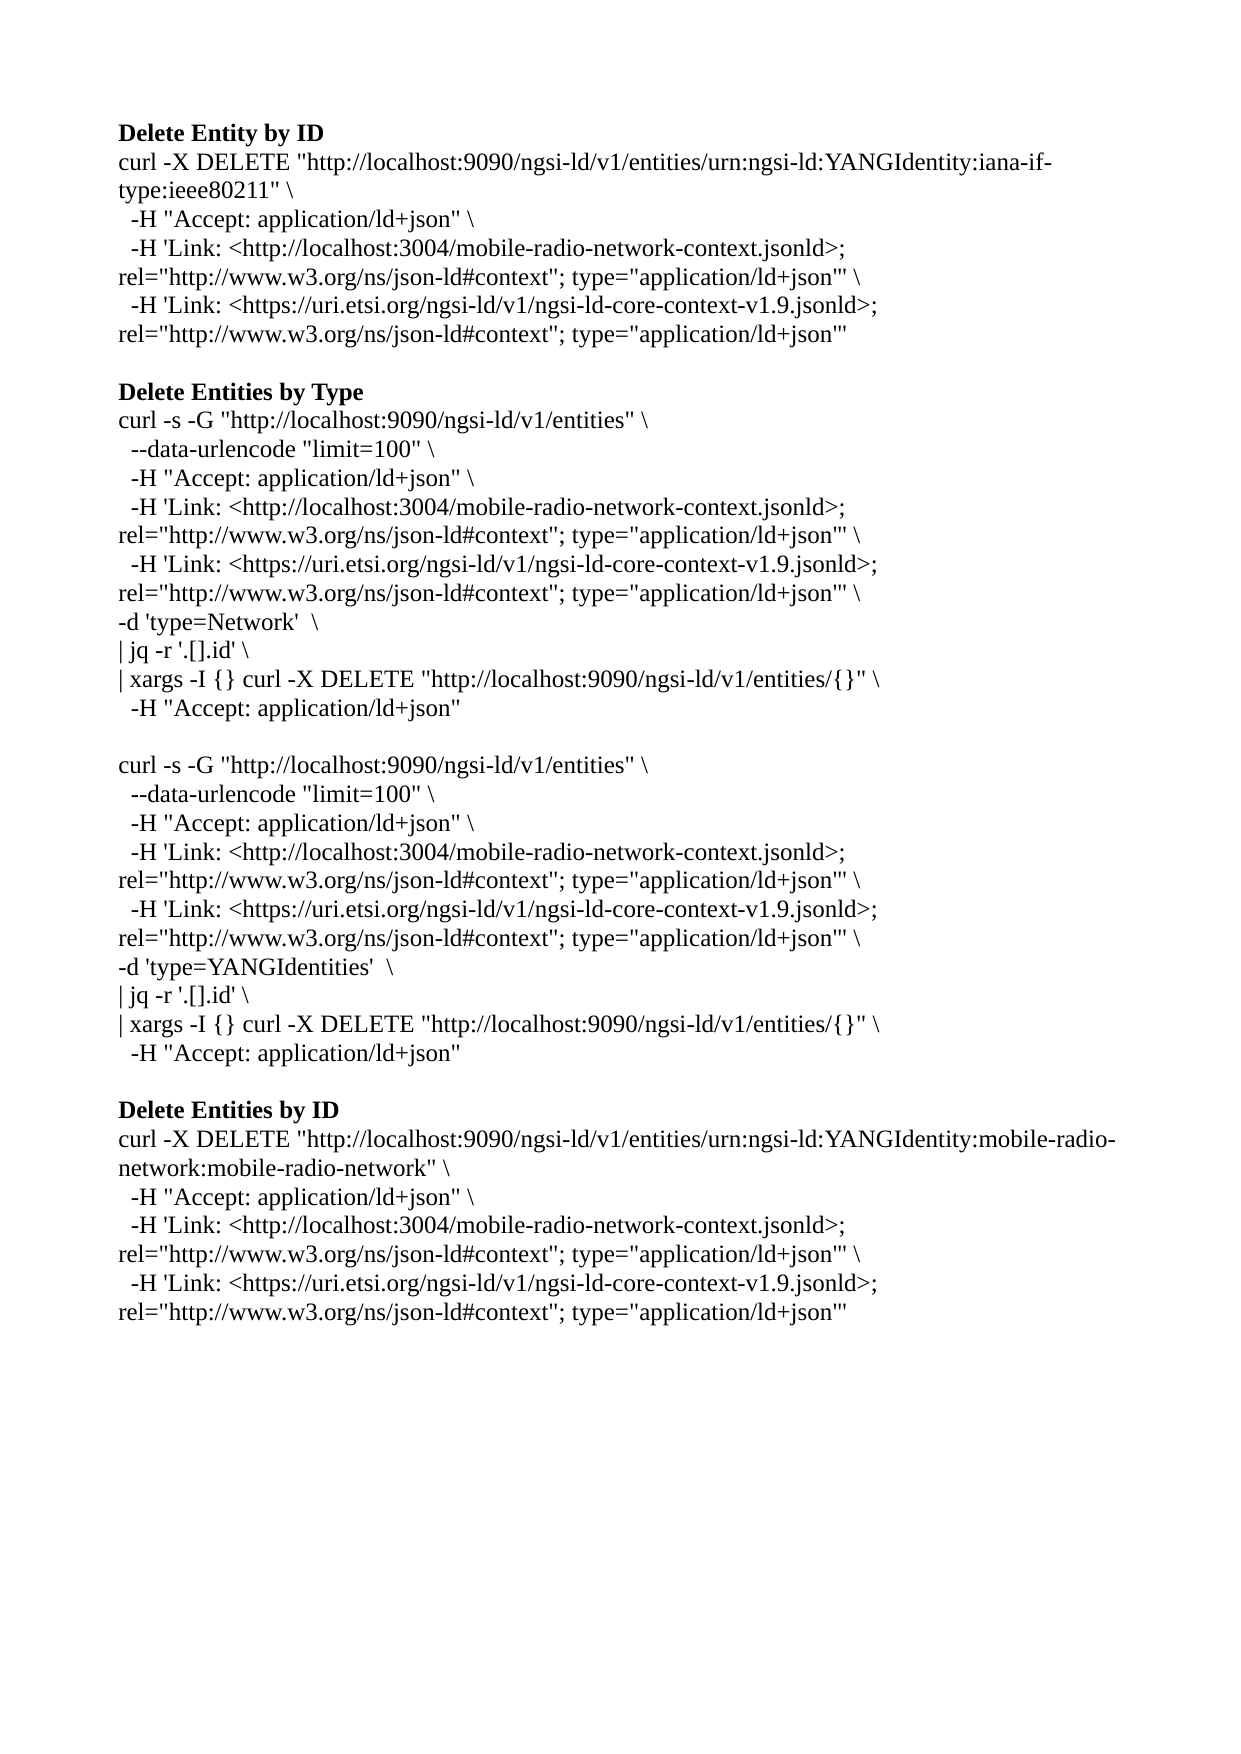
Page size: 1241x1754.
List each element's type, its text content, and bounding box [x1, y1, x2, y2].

text -d 'type=Network' \ [118, 607, 1122, 636]
text | jq -r '.[].id' \ [118, 636, 1122, 664]
text curl -X DELETE "http://localhost:9090/ngsi-ld/v1/entities/urn:ngsi-ld:YANGIdentity:mobile-radio-network:mobile-radio-network" \ [118, 1124, 1122, 1182]
text curl -s -G "http://localhost:9090/ngsi-ld/v1/entities" \ [118, 751, 1122, 779]
text -d 'type=YANGIdentities' \ [118, 952, 1122, 981]
text -H 'Link: <http://localhost:3004/mobile-radio-network-context.jsonld>; rel="http://www.w3.org/ns/json-ld#context"; type="application/ld+json"' \ [118, 233, 1122, 291]
text -H 'Link: <https://uri.etsi.org/ngsi-ld/v1/ngsi-ld-core-context-v1.9.jsonld>; rel="http://www.w3.org/ns/json-ld#context"; type="application/ld+json"' \ [118, 549, 1122, 607]
text -H "Accept: application/ld+json" \ [118, 808, 1122, 837]
text -H 'Link: <https://uri.etsi.org/ngsi-ld/v1/ngsi-ld-core-context-v1.9.jsonld>; rel="http://www.w3.org/ns/json-ld#context"; type="application/ld+json"' [118, 1268, 1122, 1326]
text -H 'Link: <http://localhost:3004/mobile-radio-network-context.jsonld>; rel="http://www.w3.org/ns/json-ld#context"; type="application/ld+json"' \ [118, 837, 1122, 894]
text | xargs -I {} curl -X DELETE "http://localhost:9090/ngsi-ld/v1/entities/{}" \ [118, 664, 1122, 693]
text --data-urlencode "limit=100" \ [118, 434, 1122, 463]
text curl -X DELETE "http://localhost:9090/ngsi-ld/v1/entities/urn:ngsi-ld:YANGIdentity:iana-if-type:ieee80211" \ [118, 147, 1122, 204]
text Delete Entity by ID [118, 118, 1122, 147]
text -H 'Link: <http://localhost:3004/mobile-radio-network-context.jsonld>; rel="http://www.w3.org/ns/json-ld#context"; type="application/ld+json"' \ [118, 492, 1122, 549]
text -H 'Link: <https://uri.etsi.org/ngsi-ld/v1/ngsi-ld-core-context-v1.9.jsonld>; rel="http://www.w3.org/ns/json-ld#context"; type="application/ld+json"' \ [118, 894, 1122, 952]
text -H 'Link: <https://uri.etsi.org/ngsi-ld/v1/ngsi-ld-core-context-v1.9.jsonld>; rel="http://www.w3.org/ns/json-ld#context"; type="application/ld+json"' [118, 291, 1122, 348]
text Delete Entities by Type [118, 377, 1122, 406]
text | jq -r '.[].id' \ [118, 981, 1122, 1009]
text | xargs -I {} curl -X DELETE "http://localhost:9090/ngsi-ld/v1/entities/{}" \ [118, 1009, 1122, 1038]
text --data-urlencode "limit=100" \ [118, 779, 1122, 808]
text -H "Accept: application/ld+json" \ [118, 1182, 1122, 1211]
text -H 'Link: <http://localhost:3004/mobile-radio-network-context.jsonld>; rel="http://www.w3.org/ns/json-ld#context"; type="application/ld+json"' \ [118, 1211, 1122, 1268]
text curl -s -G "http://localhost:9090/ngsi-ld/v1/entities" \ [118, 406, 1122, 434]
text -H "Accept: application/ld+json" \ [118, 204, 1122, 233]
text Delete Entities by ID [118, 1096, 1122, 1124]
text -H "Accept: application/ld+json" [118, 1038, 1122, 1067]
text -H "Accept: application/ld+json" [118, 693, 1122, 722]
text -H "Accept: application/ld+json" \ [118, 463, 1122, 492]
